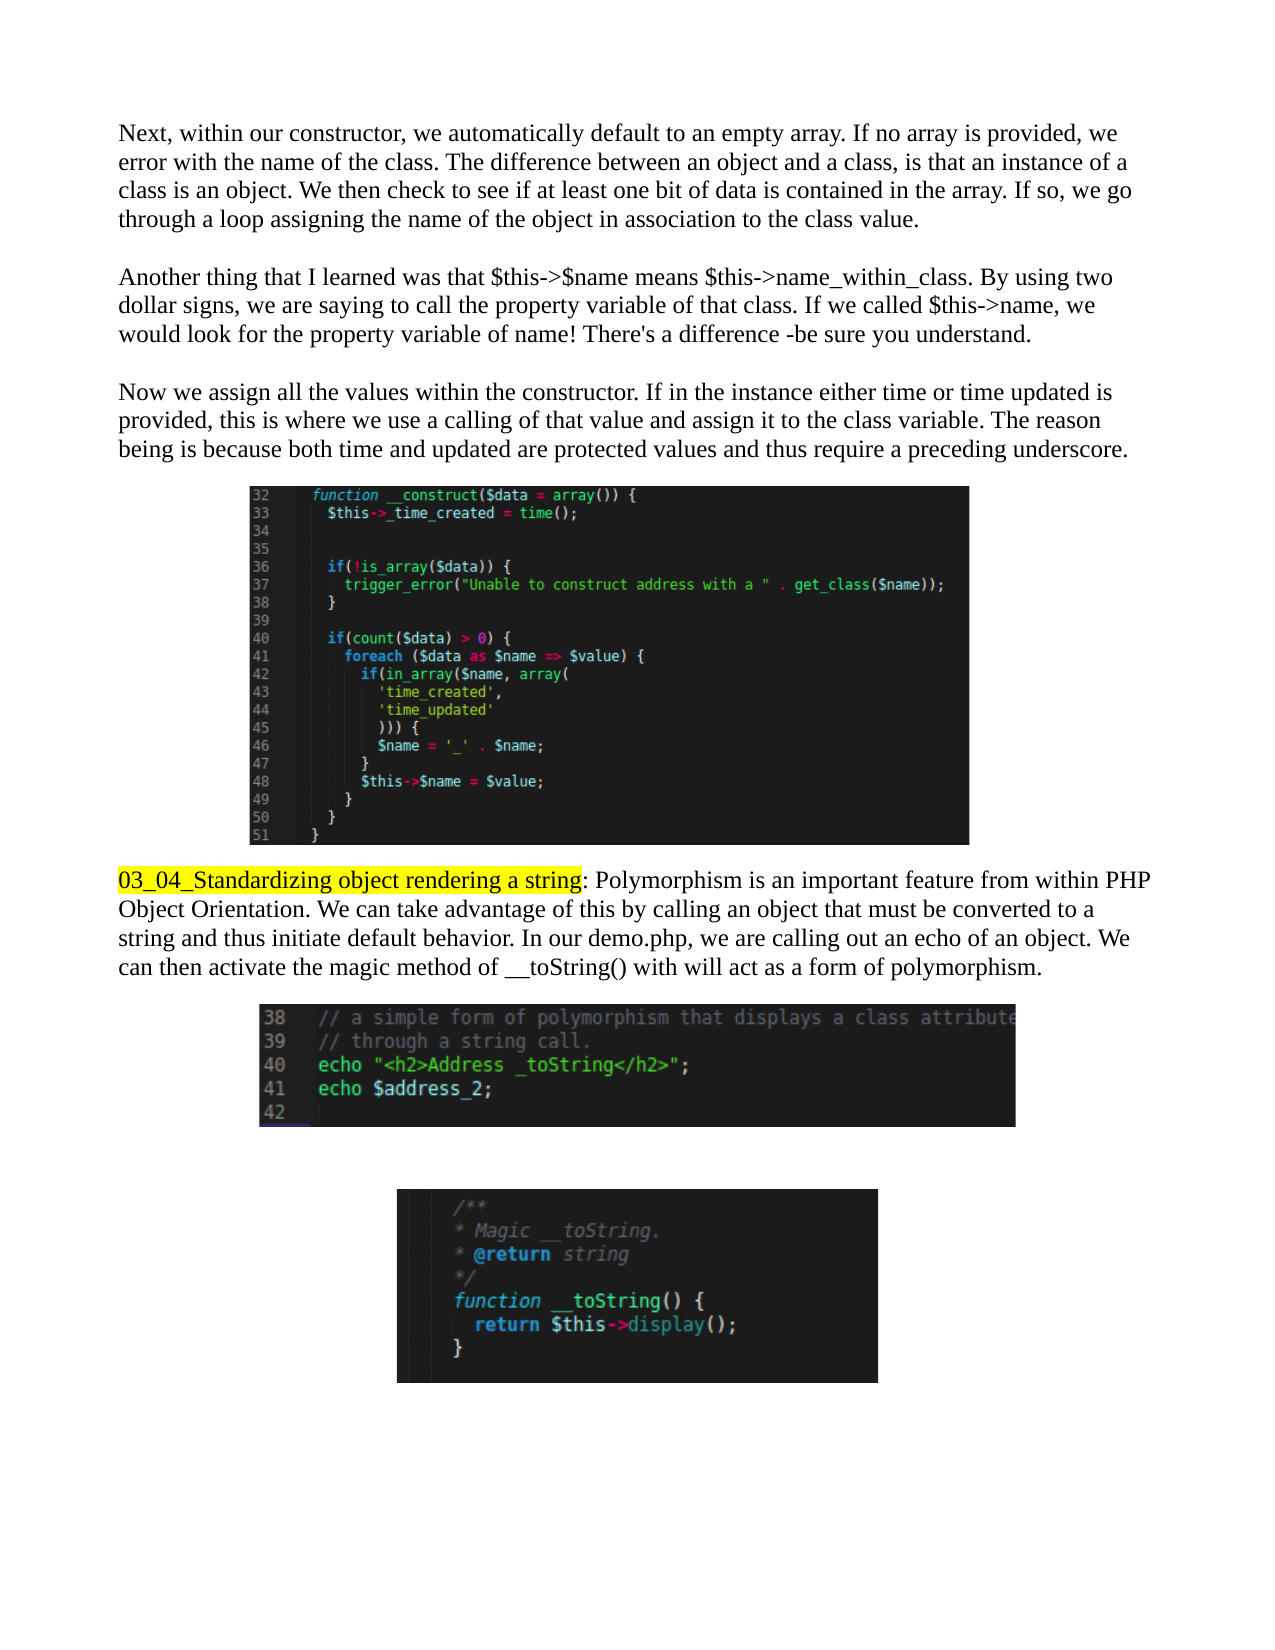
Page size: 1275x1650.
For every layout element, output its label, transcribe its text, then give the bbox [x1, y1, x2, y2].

text Next, within our constructor, we automatically default to an empty array. If no array is provided, we error with the name of the class. The difference between an object and a class, is that an instance of a class is an object. We then check to see if at least one bit of data is contained in the array. If so, we go through a loop assigning the name of the object in association to the class value. [118, 118, 1157, 233]
text Now we assign all the values within the constructor. If in the instance either time or time updated is provided, this is where we use a calling of that value and assign it to the class variable. The reason being is because both time and updated are protected values and thus require a preceding underscore. [118, 377, 1157, 463]
text 03_04_Standardizing object rendering a string: Polymorphism is an important feature from within PHP Object Orientation. We can take advantage of this by calling an object that must be converted to a string and thus initiate default behavior. In our demo.php, we are calling out an echo of an object. We can then activate the magic method of __toString() with will act as a form of polymorphism. [118, 866, 1157, 981]
text Another thing that I learned was that $this->$name means $this->name_within_class. By using two dollar signs, we are saying to call the property variable of that class. If we called $this->name, we would look for the property variable of name! There's a difference -be sure you understand. [118, 262, 1157, 348]
picture [396, 1189, 879, 1383]
picture [249, 486, 970, 845]
picture [259, 1004, 1016, 1127]
